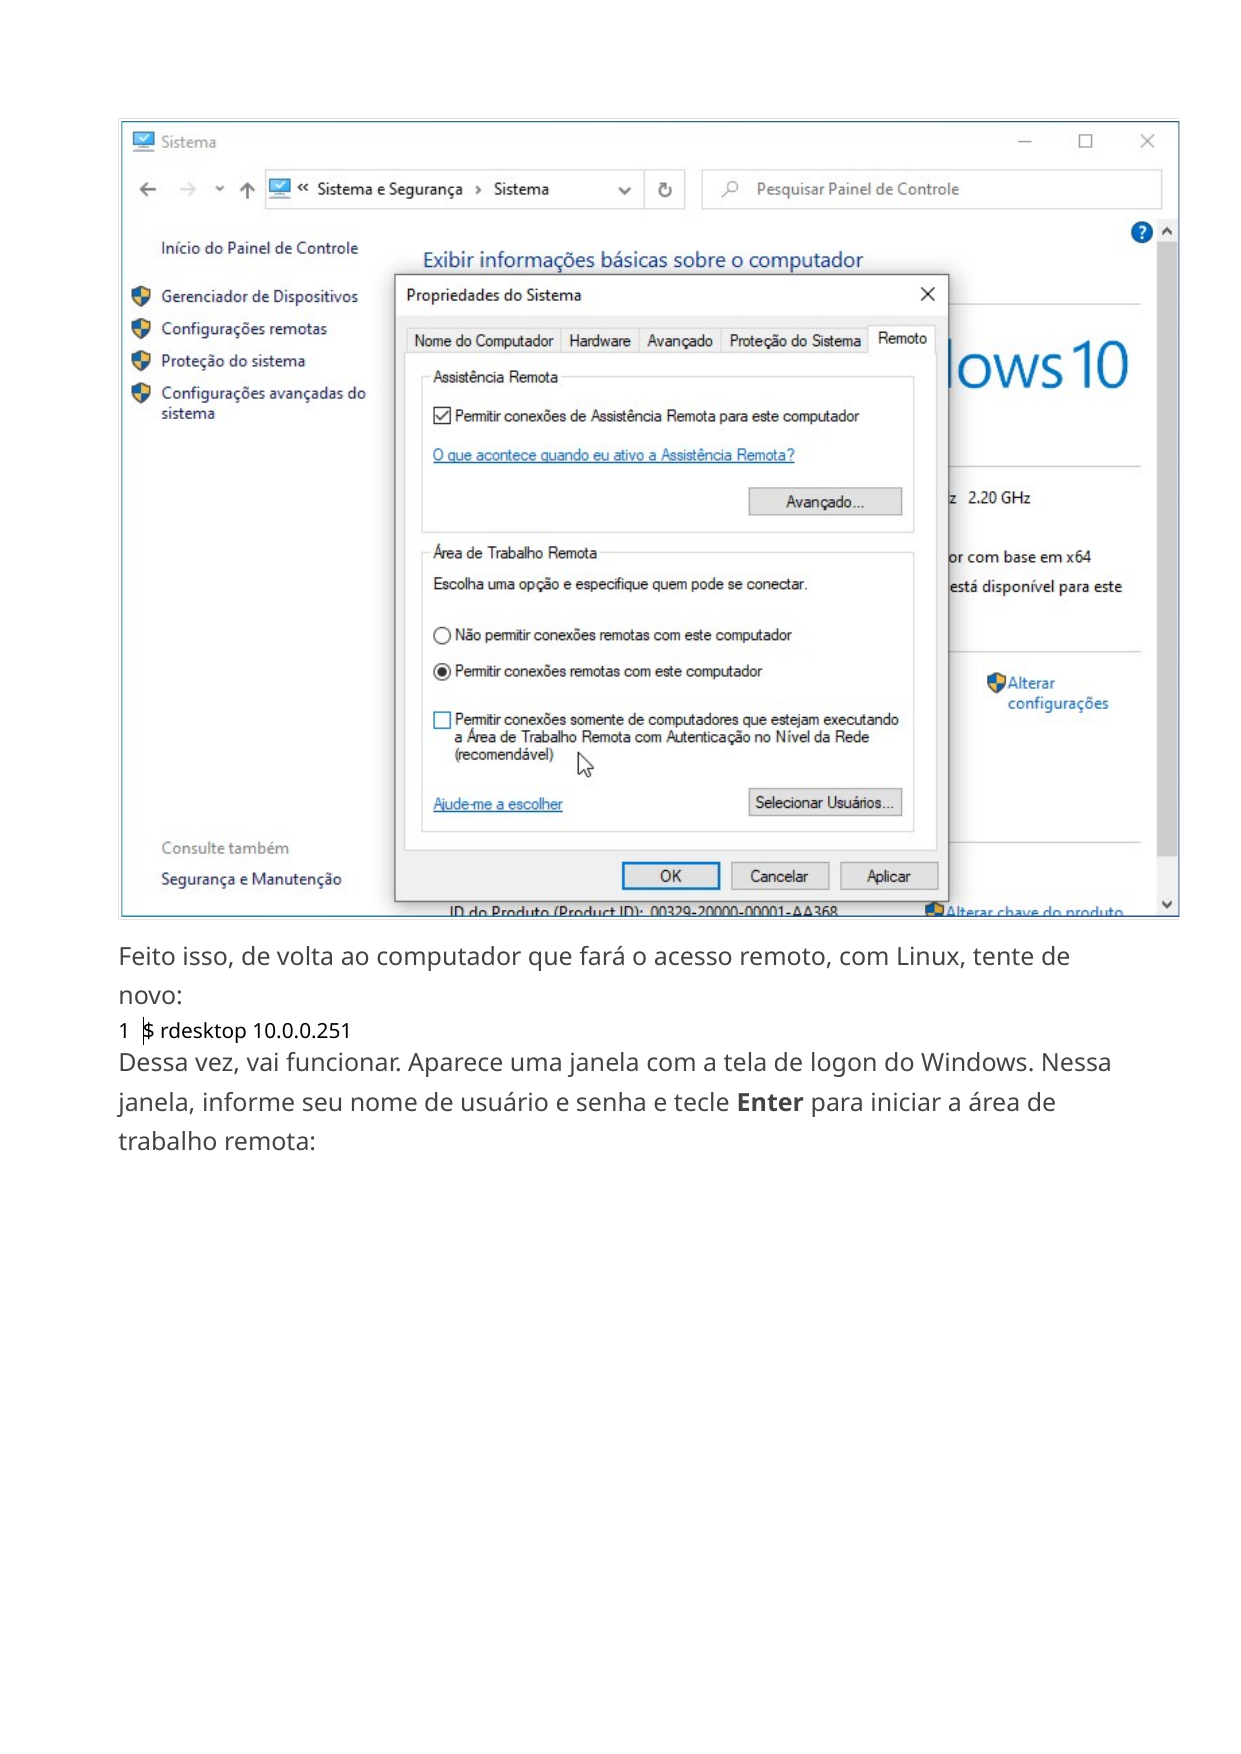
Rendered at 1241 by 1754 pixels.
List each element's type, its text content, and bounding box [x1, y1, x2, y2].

text Dessa vez, vai funcionar. Aparece uma janela com a tela de logon do Windows. Nessa janela, informe seu nome de usuário e senha e tecle Enter para iniciar a área de trabalho remota: [118, 1045, 1122, 1157]
table_header $ rdesktop 10.0.0.251 [144, 1017, 368, 1045]
table_header 1 [118, 1017, 143, 1045]
picture [121, 121, 1180, 917]
text Feito isso, de volta ao computador que fará o acesso remoto, com Linux, tente de novo: [118, 938, 1122, 1011]
